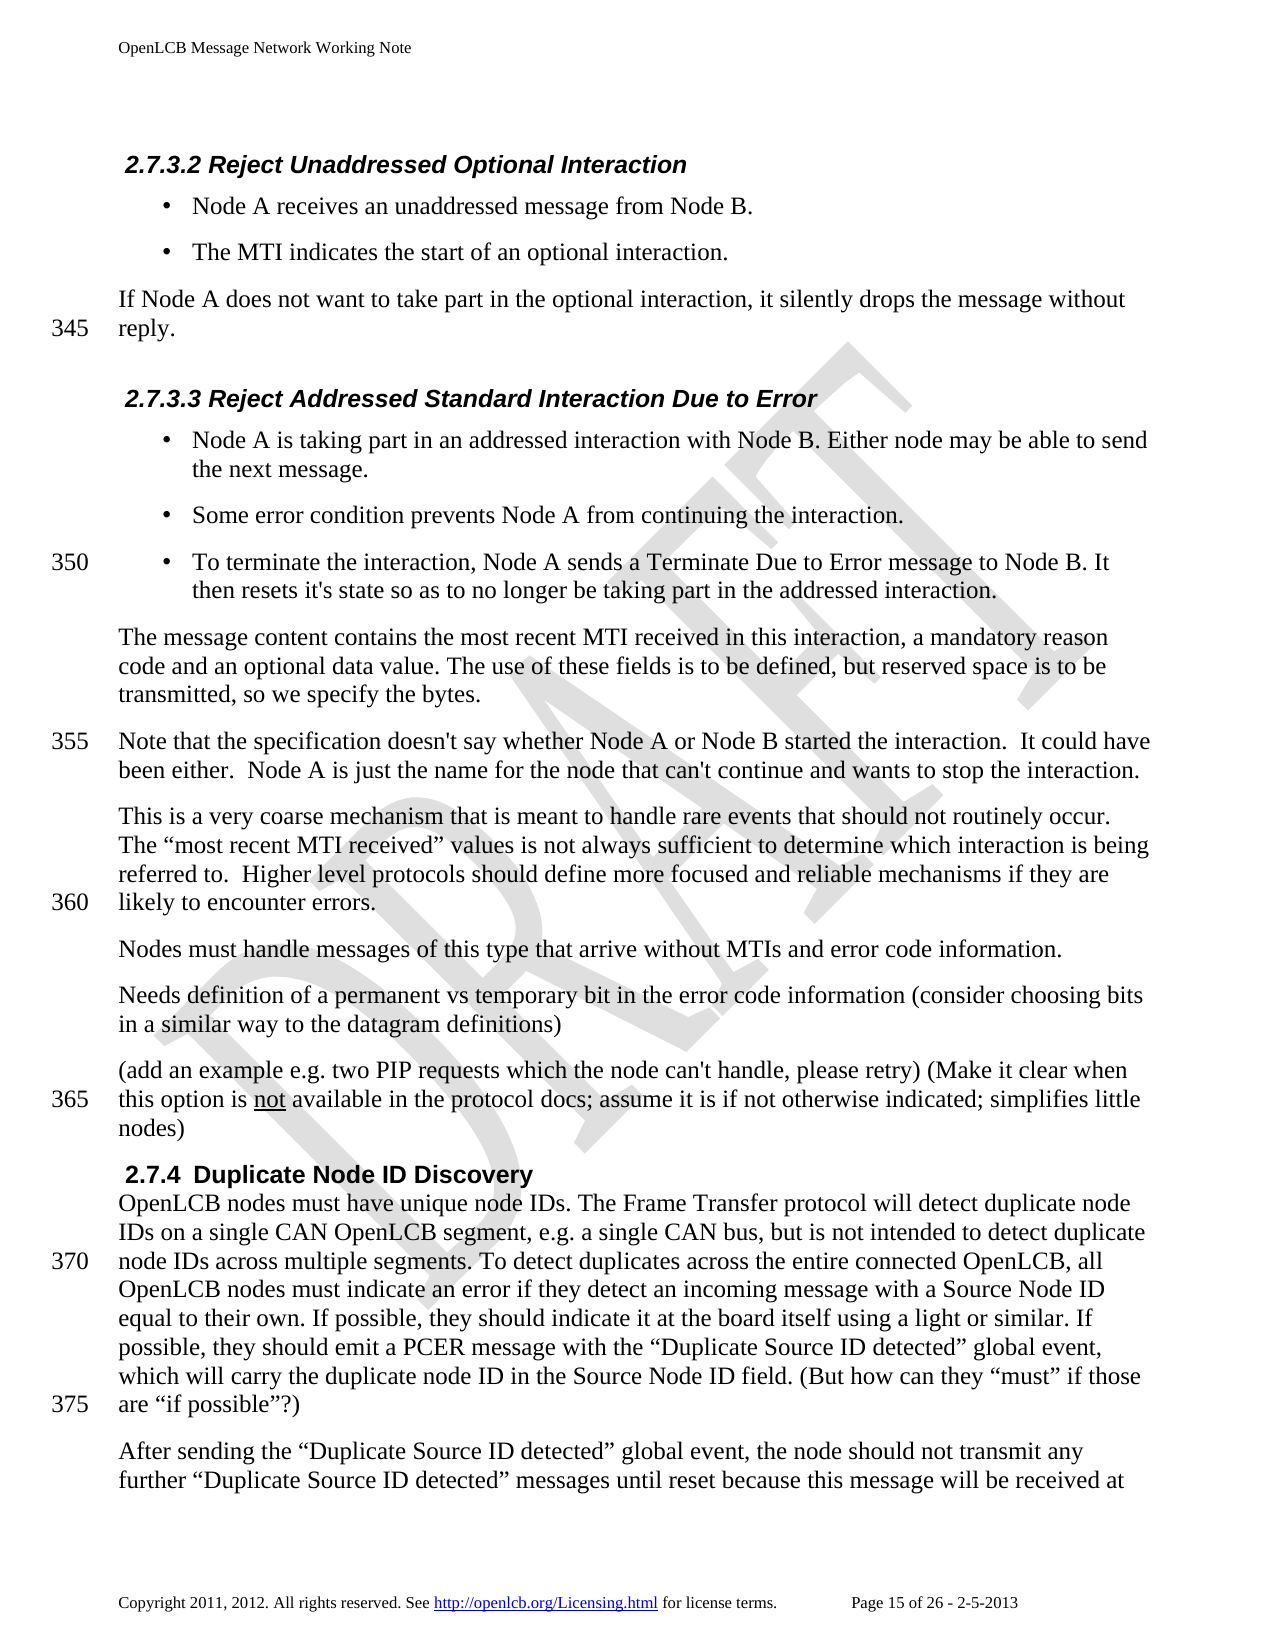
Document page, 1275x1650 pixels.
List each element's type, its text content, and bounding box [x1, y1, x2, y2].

subtitle Reject Unaddressed Optional Interaction [118, 150, 1157, 178]
text Nodes must handle messages of this type that arrive without MTIs and error code information. [541, 934, 707, 963]
text This is a very coarse mechanism that is meant to handle rare events that should not routinely occur. The “most recent MTI received” values is not always sufficient to determine which interaction is being referred to. Higher level protocols should define more focused and reliable mechanisms if they are likely to encounter errors. [746, 801, 1157, 916]
subtitle Duplicate Node ID Discovery [118, 1159, 341, 1188]
text This is a very coarse mechanism that is meant to handle rare events that should not routinely occur. The “most recent MTI received” values is not always sufficient to determine which interaction is being referred to. Higher level protocols should define more focused and reliable mechanisms if they are likely to encounter errors. [441, 801, 674, 916]
list The MTI indicates the start of an optional interaction. [162, 237, 1157, 266]
text After sending the “Duplicate Source ID detected” global event, the node should not transmit any further “Duplicate Source ID detected” messages until reset because this message will be received at [118, 1436, 1157, 1493]
list Node A is taking part in an addressed interaction with Node B. Either node may be able to send the next message. [757, 432, 844, 483]
text This is a very coarse mechanism that is meant to handle rare events that should not routinely occur. The “most recent MTI received” values is not always sufficient to determine which interaction is being referred to. Higher level protocols should define more focused and reliable mechanisms if they are likely to encounter errors. [118, 801, 394, 916]
text If Node A does not want to take part in the optional interaction, it silently drops the message without reply. [118, 284, 1157, 341]
text Nodes must handle messages of this type that arrive without MTIs and error code information. [440, 934, 515, 963]
subtitle Duplicate Node ID Discovery [355, 1159, 494, 1188]
list Node A receives an unaddressed message from Node B. [162, 191, 1157, 220]
text Note that the specification doesn't say whether Node A or Node B started the interaction. It could have been either. Node A is just the name for the node that can't continue and wants to stop the interaction. [118, 726, 583, 783]
list To terminate the interaction, Node A sends a Terminate Due to Error message to Node B. It then resets it's state so as to no longer be taking part in the addressed interaction. [951, 547, 1157, 604]
list Some error condition prevents Node A from continuing the interaction. [778, 500, 890, 529]
subtitle Reject Addressed Standard Interaction Due to Error [118, 384, 804, 413]
subtitle Duplicate Node ID Discovery [518, 1159, 1157, 1188]
text The message content contains the most recent MTI received in this interaction, a mandatory reason code and an optional data value. The use of these fields is to be defined, but reserved space is to be transmitted, so we specify the bytes. [798, 622, 1033, 708]
subtitle Reject Addressed Standard Interaction Due to Error [892, 384, 1157, 413]
text Needs definition of a permanent vs temporary bit in the error code information (consider choosing bits in a similar way to the datagram definitions) [373, 980, 501, 1038]
text The message content contains the most recent MTI received in this interaction, a mandatory reason code and an optional data value. The use of these fields is to be defined, but reserved space is to be transmitted, so we specify the bytes. [118, 622, 768, 708]
text Note that the specification doesn't say whether Node A or Node B started the interaction. It could have been either. Node A is just the name for the node that can't continue and wants to stop the interaction. [563, 726, 663, 783]
text This is a very coarse mechanism that is meant to handle rare events that should not routinely occur. The “most recent MTI received” values is not always sufficient to determine which interaction is being referred to. Higher level protocols should define more focused and reliable mechanisms if they are likely to encounter errors. [672, 825, 816, 916]
text Needs definition of a permanent vs temporary bit in the error code information (consider choosing bits in a similar way to the datagram definitions) [118, 980, 207, 1038]
text Needs definition of a permanent vs temporary bit in the error code information (consider choosing bits in a similar way to the datagram definitions) [508, 980, 657, 1038]
subtitle Reject Addressed Standard Interaction Due to Error [815, 384, 904, 413]
list Some error condition prevents Node A from continuing the interaction. [162, 500, 688, 529]
text Nodes must handle messages of this type that arrive without MTIs and error code information. [118, 934, 426, 963]
text Needs definition of a permanent vs temporary bit in the error code information (consider choosing bits in a similar way to the datagram definitions) [615, 980, 1157, 1038]
text The message content contains the most recent MTI received in this interaction, a mandatory reason code and an optional data value. The use of these fields is to be defined, but reserved space is to be transmitted, so we specify the bytes. [725, 622, 815, 675]
text (add an example e.g. two PIP requests which the node can't handle, please retry) (Make it clear when this option is not available in the protocol docs; assume it is if not otherwise indicated; simplifies little nodes) [455, 1056, 584, 1142]
list Node A is taking part in an addressed interaction with Node B. Either node may be able to send the next message. [162, 425, 763, 483]
text Note that the specification doesn't say whether Node A or Node B started the interaction. It could have been either. Node A is just the name for the node that can't continue and wants to stop the interaction. [829, 726, 1157, 783]
list Some error condition prevents Node A from continuing the interaction. [904, 500, 1157, 529]
text The message content contains the most recent MTI received in this interaction, a mandatory reason code and an optional data value. The use of these fields is to be defined, but reserved space is to be transmitted, so we specify the bytes. [1026, 622, 1157, 708]
text Note that the specification doesn't say whether Node A or Node B started the interaction. It could have been either. Node A is just the name for the node that can't continue and wants to stop the interaction. [636, 726, 843, 783]
list To terminate the interaction, Node A sends a Terminate Due to Error message to Node B. It then resets it's state so as to no longer be taking part in the addressed interaction. [162, 547, 664, 604]
text OpenLCB nodes must have unique node IDs. The Frame Transfer protocol will detect duplicate node IDs on a single CAN OpenLCB segment, e.g. a single CAN bus, but is not intended to detect duplicate node IDs across multiple segments. To detect duplicates across the entire connected OpenLCB, all OpenLCB nodes must indicate an error if they detect an incoming message with a Source Node ID equal to their own. If possible, they should indicate it at the board itself using a light or similar. If possible, they should emit a PCER message with the “Duplicate Source ID detected” global event, which will carry the duplicate node ID in the Source Node ID field. (But how can they “must” if those are “if possible”?) [118, 1188, 1157, 1418]
text (add an example e.g. two PIP requests which the node can't handle, please retry) (Make it clear when this option is not available in the protocol docs; assume it is if not otherwise indicated; simplifies little nodes) [118, 1056, 295, 1142]
text Nodes must handle messages of this type that arrive without MTIs and error code information. [708, 934, 1157, 963]
text This is a very coarse mechanism that is meant to handle rare events that should not routinely occur. The “most recent MTI received” values is not always sufficient to determine which interaction is being referred to. Higher level protocols should define more focused and reliable mechanisms if they are likely to encounter errors. [366, 828, 513, 916]
text (add an example e.g. two PIP requests which the node can't handle, please retry) (Make it clear when this option is not available in the protocol docs; assume it is if not otherwise indicated; simplifies little nodes) [252, 1056, 479, 1142]
list Node A is taking part in an addressed interaction with Node B. Either node may be able to send the next message. [829, 425, 1157, 483]
text Needs definition of a permanent vs temporary bit in the error code information (consider choosing bits in a similar way to the datagram definitions) [211, 980, 391, 1038]
text (add an example e.g. two PIP requests which the node can't handle, please retry) (Make it clear when this option is not available in the protocol docs; assume it is if not otherwise indicated; simplifies little nodes) [562, 1056, 1157, 1142]
list To terminate the interaction, Node A sends a Terminate Due to Error message to Node B. It then resets it's state so as to no longer be taking part in the addressed interaction. [667, 547, 965, 604]
